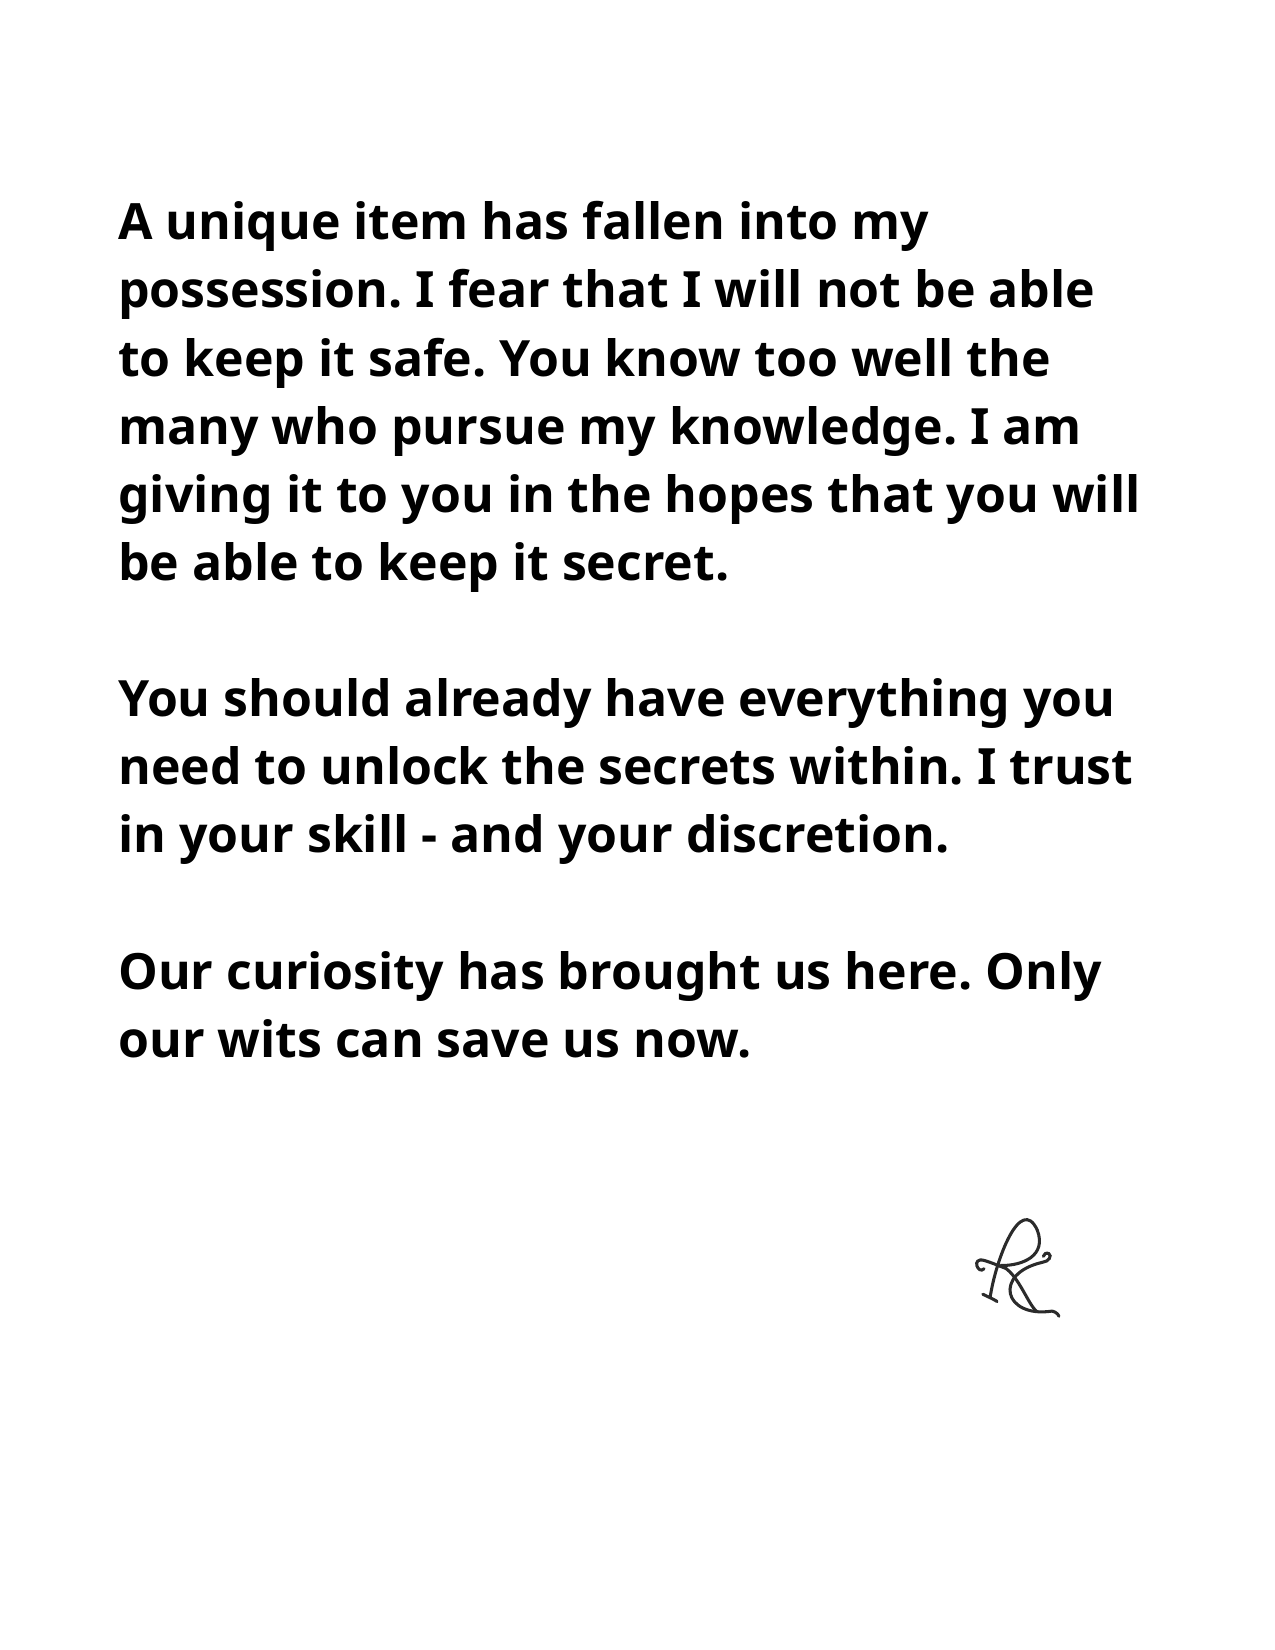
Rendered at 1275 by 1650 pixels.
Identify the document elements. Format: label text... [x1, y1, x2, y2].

text Our curiosity has brought us here. Only our wits can save us now. [118, 936, 1157, 1072]
text A unique item has fallen into my possession. I fear that I will not be able to keep it safe. You know too well the many who pursue my knowledge. I am giving it to you in the hopes that you will be able to keep it secret. [118, 186, 1157, 595]
text You should already have everything you need to unlock the secrets within. I trust in your skill - and your discretion. [118, 663, 1157, 867]
